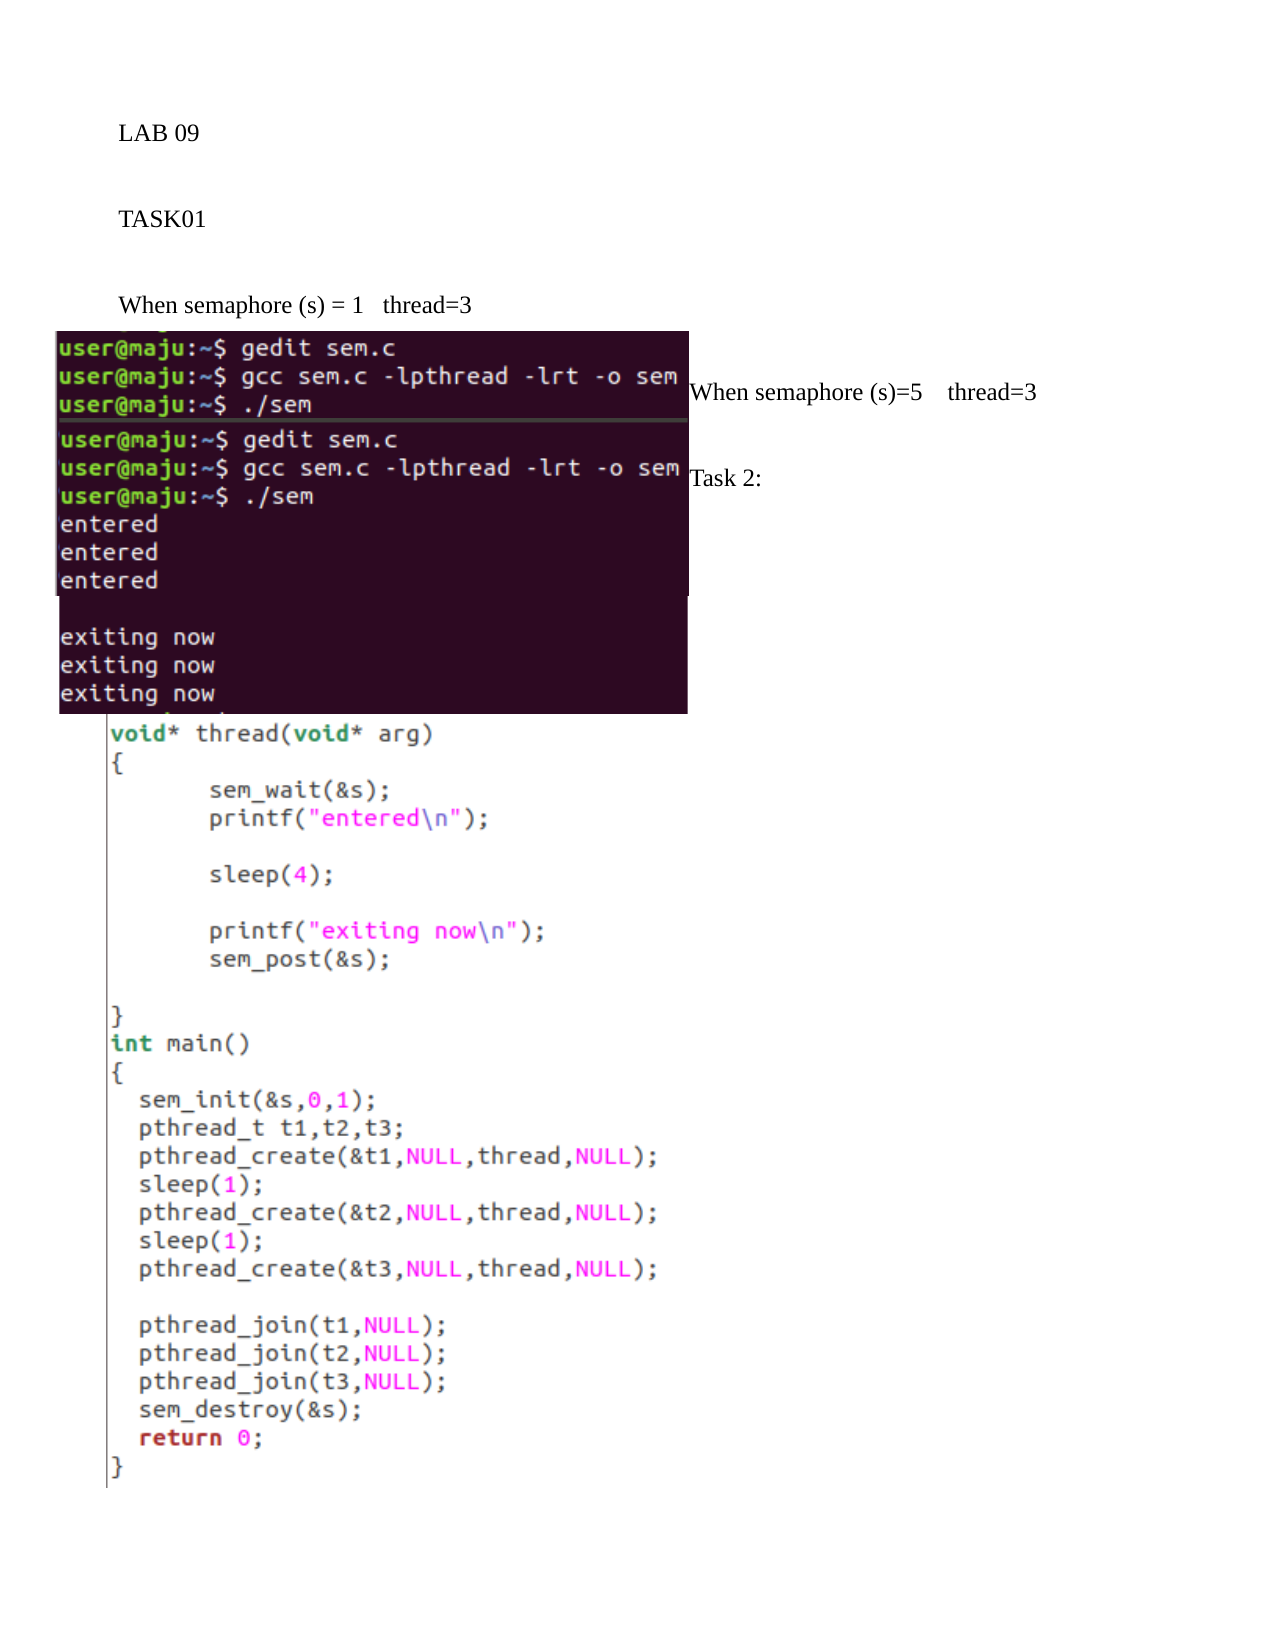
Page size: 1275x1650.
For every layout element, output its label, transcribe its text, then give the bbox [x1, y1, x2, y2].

text LAB 09 [118, 118, 1157, 147]
text TASK01 [118, 204, 1157, 233]
text When semaphore (s) = 1 thread=3 [118, 291, 1157, 319]
text When semaphore (s)=5 thread=3 [689, 377, 1157, 406]
text Task 2: [689, 463, 1157, 492]
